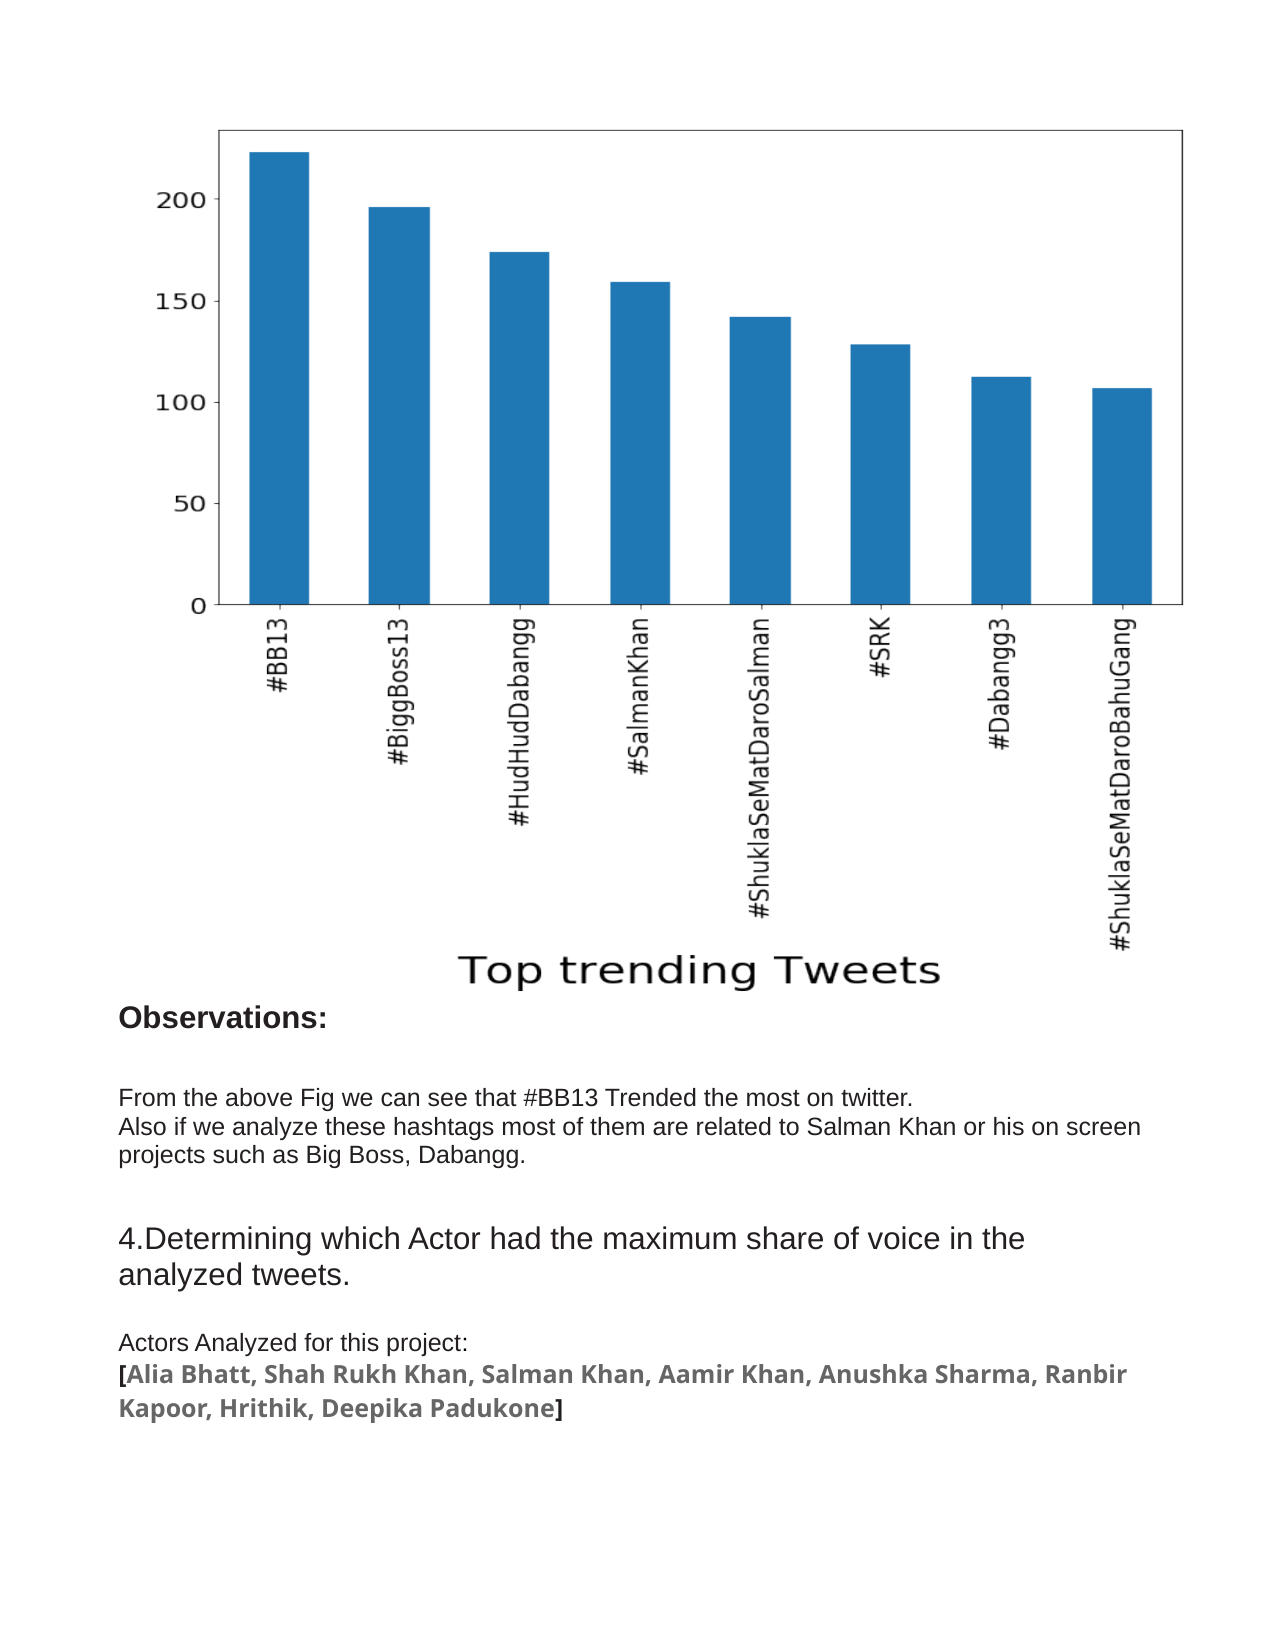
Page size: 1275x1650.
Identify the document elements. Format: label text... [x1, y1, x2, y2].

text [Alia Bhatt, Shah Rukh Khan, Salman Khan, Aamir Khan, Anushka Sharma, Ranbir Kapoor, Hrithik, Deepika Padukone] [118, 1357, 1157, 1425]
text Also if we analyze these hashtags most of them are related to Salman Khan or his on screen projects such as Big Boss, Dabangg. [118, 1112, 1157, 1169]
text Observations: [118, 184, 1157, 1035]
text From the above Fig we can see that #BB13 Trended the most on twitter. [118, 1083, 1157, 1112]
text 4.Determining which Actor had the maximum share of voice in the analyzed tweets. [118, 1220, 1157, 1292]
text Actors Analyzed for this project: [118, 1328, 1157, 1357]
